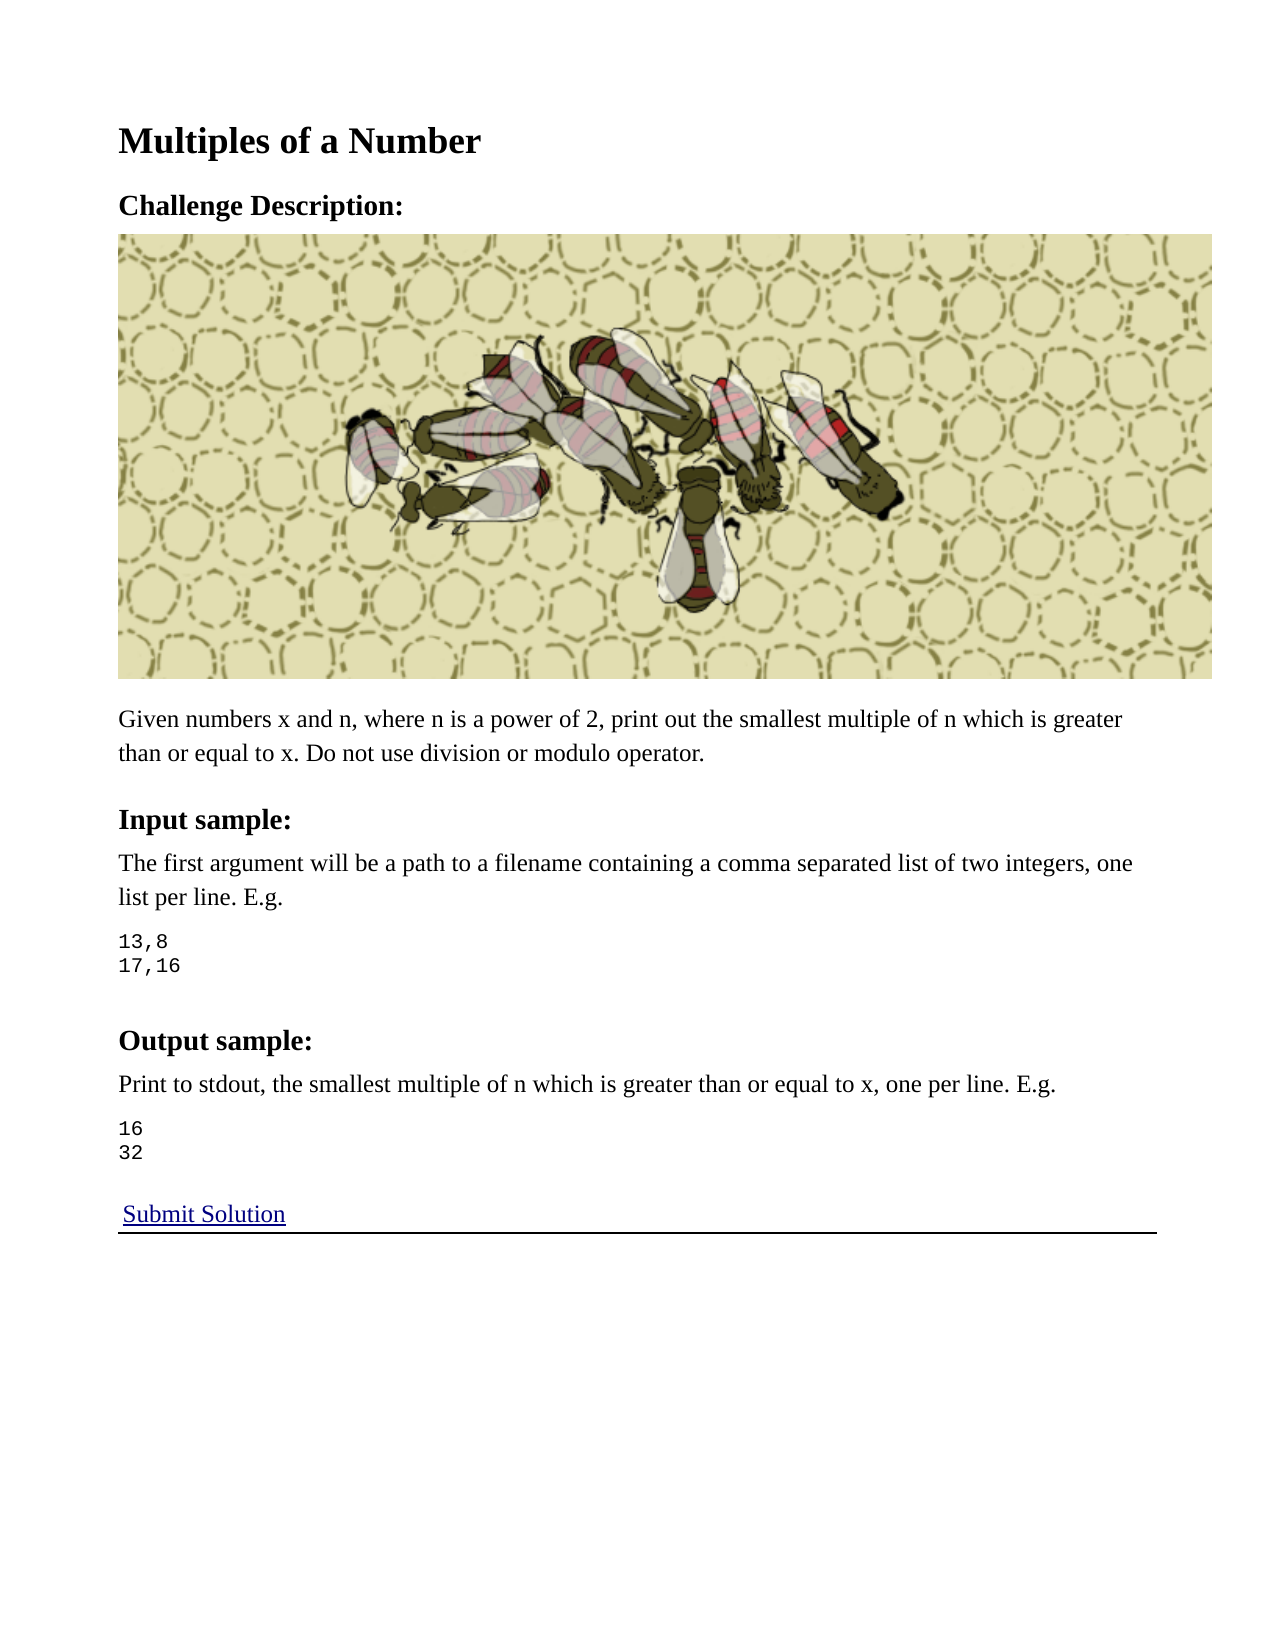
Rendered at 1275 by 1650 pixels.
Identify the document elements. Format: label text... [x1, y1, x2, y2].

picture [118, 234, 1212, 679]
text Submit Solution [118, 1195, 1157, 1232]
subtitle Multiples of a Number [118, 118, 1157, 161]
text Print to stdout, the smallest multiple of n which is greater than or equal to x, one per line. E.g. [118, 1069, 1157, 1098]
text 16 [118, 1118, 1157, 1142]
text 17,16 [118, 955, 1157, 979]
text 32 [118, 1142, 1157, 1165]
text 13,8 [118, 932, 1157, 955]
text The first argument will be a path to a filename containing a comma separated list of two integers, one list per line. E.g. [118, 848, 1157, 911]
text Given numbers x and n, where n is a power of 2, print out the smallest multiple of n which is greater than or equal to x. Do not use division or modulo operator. [118, 704, 1157, 767]
subtitle Output sample: [118, 1023, 1157, 1056]
subtitle Challenge Description: [118, 188, 1157, 222]
subtitle Input sample: [118, 802, 1157, 836]
